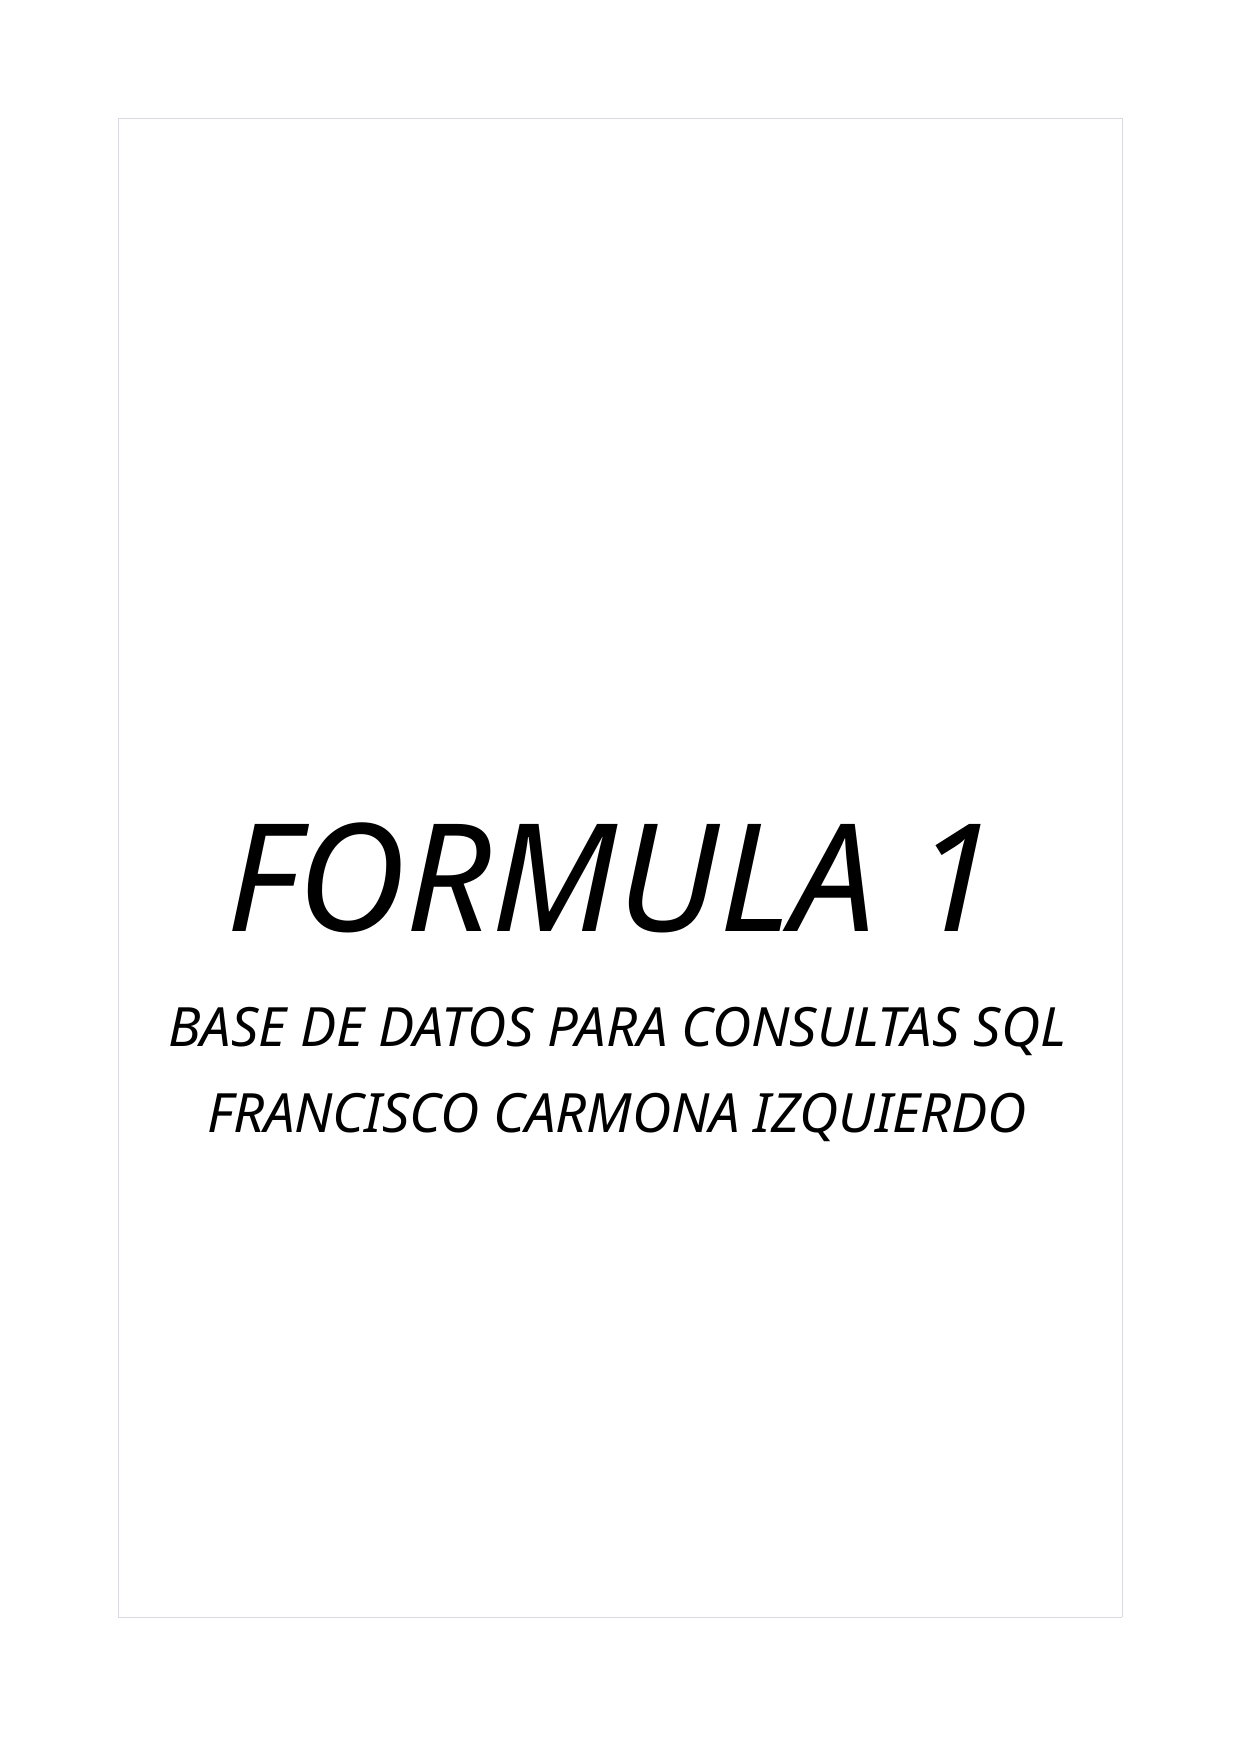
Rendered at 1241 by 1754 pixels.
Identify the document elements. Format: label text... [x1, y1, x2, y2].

text FORMULA 1 [119, 768, 1122, 976]
text FRANCISCO CARMONA IZQUIERDO [119, 1071, 1122, 1148]
text BASE DE DATOS PARA CONSULTAS SQL [119, 985, 1122, 1062]
